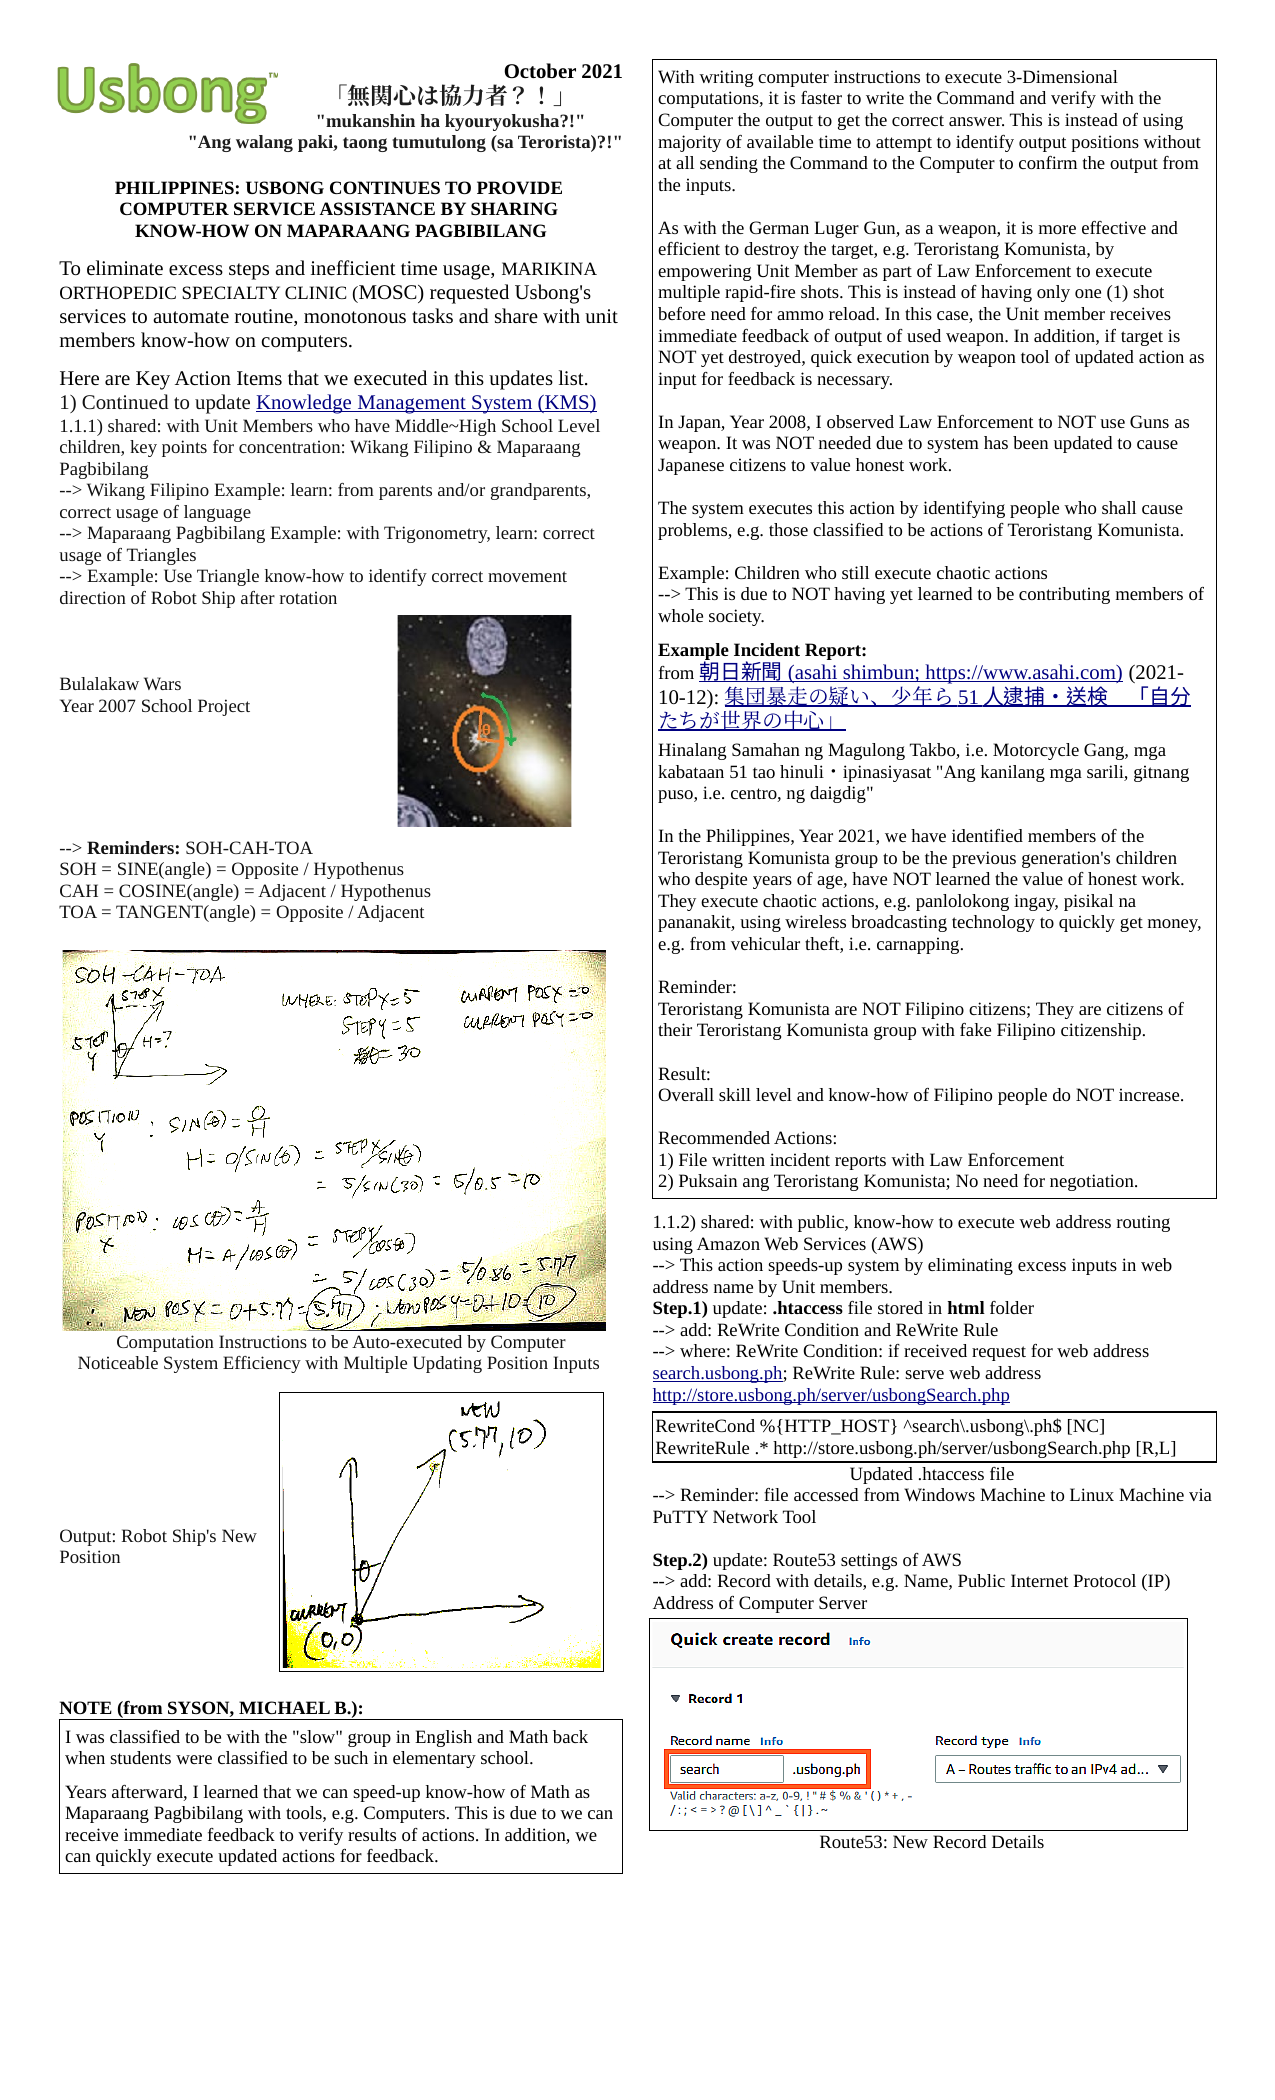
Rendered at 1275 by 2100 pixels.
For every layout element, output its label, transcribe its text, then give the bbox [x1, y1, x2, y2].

text "Ang walang paki, taong tumutulong (sa Terorista)?!" [59, 131, 623, 153]
text [572, 695, 623, 716]
text ｢無関心は協力者？！｣ [278, 83, 623, 109]
text [604, 1525, 623, 1568]
text NOTE (from SYSON, MICHAEL B.): [59, 1697, 623, 1719]
text Year 2007 School Project [59, 695, 397, 716]
text "mukanshin ha kyouryokusha?!" [59, 109, 623, 131]
table_header I was classified to be with the "slow" group in English and Math back when students were classified to be such in elementary school. Years afterward, I learned that we can speed-up know-how of Math as Maparaang Pagbibilang with tools, e.g. Computers. This is due to we can receive immediate feedback to verify results of actions. In addition, we can quickly execute updated actions for feedback. [60, 1720, 622, 1873]
text [572, 673, 623, 695]
text Computation Instructions to be Auto-executed by Computer [59, 929, 623, 1352]
text PHILIPPINES: USBONG CONTINU​ES TO PROVIDE [59, 177, 623, 198]
text Updated .htaccess file [652, 1463, 1216, 1484]
subtitle [650, 1619, 1187, 1830]
table_header RewriteCond %{HTTP_HOST} ^search\.usbong\.ph$ [NC] RewriteRule .* http://store.usbong.ph/server/usbongSearch.php [R,L] [653, 1413, 1216, 1461]
text Step.2) update: Route53 settings of AWS [652, 1549, 1216, 1570]
subtitle 1.1.2) shared: with public, know-how to execute web address routing using Amazon Web Services (AWS) --> This action speeds-up system by eliminating excess inputs in web address name by Unit members. Step.1) update: .htaccess file stored in html folder --> add: ReWrite Condition and ReWrite Rule --> where: ReWrite Condition: if received request for web address search.usbong.ph; ReWrite Rule: serve web address http://store.usbong.ph/server/usbongSearch.php [652, 1211, 1216, 1405]
text Here are Key Action Items that we executed in this updates list. [59, 366, 623, 390]
text --> Maparaang Pagbibilang Example: with Trigonometry, learn: correct usage of Triangles [59, 522, 623, 565]
picture [57, 63, 278, 124]
text October 2021 [59, 59, 623, 83]
text To eliminate excess steps and inefficient time usage, MARIKINA ORTHOPEDIC SPECIALTY CLINIC (MOSC) requested Usbong's services to automate routine, monotonous tasks and share with unit members know-how on computers. [59, 256, 623, 352]
text COMPUTER SERVICE ASSISTANCE BY SHARING [59, 198, 623, 220]
text --> Example: Use Triangle know-how to identify correct movement direction of Robot Ship after rotation [59, 565, 623, 608]
picture [652, 1622, 1184, 1827]
table_header With writing computer instructions to execute 3-Dimensional computations, it is faster to write the Command and verify with the Computer the output to get the correct answer. This is instead of using majority of available time to attempt to identify output positions without at all sending the Command to the Computer to confirm the output from the inputs. As with the German Luger Gun, as a weapon, it is more effective and efficient to destroy the target, e.g. Teroristang Komunista, by empowering Unit Member as part of Law Enforcement to execute multiple rapid-fire shots. This is instead of having only one (1) shot before need for ammo reload. In this case, the Unit member receives immediate feedback of output of used weapon. In addition, if target is NOT yet destroyed, quick execution by weapon tool of updated action as input for feedback is necessary. In Japan, Year 2008, I observed Law Enforcement to NOT use Guns as weapon. It was NOT needed due to system has been updated to cause Japanese citizens to value honest work. The system executes this action by identifying people who shall cause problems, e.g. those classified to be actions of Teroristang Komunista. Example: Children who still execute chaotic actions --> This is due to NOT having yet learned to be contributing members of whole society. Example Incident Report: from 朝日新聞 (asahi shimbun; https://www.asahi.com) (2021-10-12): 集団暴走の疑い、少年ら51人逮捕・送検 「自分たちが世界の中心」 Hinalang Samahan ng Magulong Takbo, i.e. Motorcycle Gang, mga kabataan 51 tao hinuli・ipinasiyasat "Ang kanilang mga sarili, gitnang puso, i.e. centro, ng daigdig" In the Philippines, Year 2021, we have identified members of the Teroristang Komunista group to be the previous generation's children who despite years of age, have NOT learned the value of honest work. They execute chaotic actions, e.g. panlolokong ingay, pisikal na pananakit, using wireless broadcasting technology to quickly get money, e.g. from vehicular theft, i.e. carnapping. Reminder: Teroristang Komunista are NOT Filipino citizens; They are citizens of their Teroristang Komunista group with fake Filipino citizenship. Result: Overall skill level and know-how of Filipino people do NOT increase. Recommended Actions: 1) File written incident reports with Law Enforcement 2) Puksain ang Teroristang Komunista; No need for negotiation. [653, 60, 1216, 1197]
text KNOW-HOW ON MAPARAANG PAGBIBILANG [59, 220, 623, 241]
text --> add: Record with details, e.g. Name, Public Internet Protocol (IP) Address of Computer Server [652, 1570, 1216, 1613]
text 1.1.1) shared: with Unit Members who have Middle~High School Level children, key points for concentration: Wikang Filipino & Maparaang Pagbibilang [59, 414, 623, 479]
subtitle --> Reminders: SOH-CAH-TOA SOH = SINE(angle) = Opposite / Hypothenus CAH = COSINE(angle) = Adjacent / Hypothenus TOA = TANGENT(angle) = Opposite / Adjacent [59, 837, 623, 923]
text --> Wikang Filipino Example: learn: from parents and/or grandparents, correct usage of language [59, 479, 623, 522]
text Noticeable System Efficiency with Multiple Updating Position Inputs [59, 1352, 623, 1374]
subtitle Route53: New Record Details [652, 1626, 1216, 1852]
text 1) Continued to update Knowledge Management System (KMS) [59, 390, 623, 414]
picture [397, 615, 572, 827]
text Bulalakaw Wars [59, 673, 397, 695]
text Output: Robot Ship's New Position [59, 1525, 279, 1568]
text --> Reminder: file accessed from Windows Machine to Linux Machine via PuTTY Network Tool [652, 1484, 1216, 1527]
